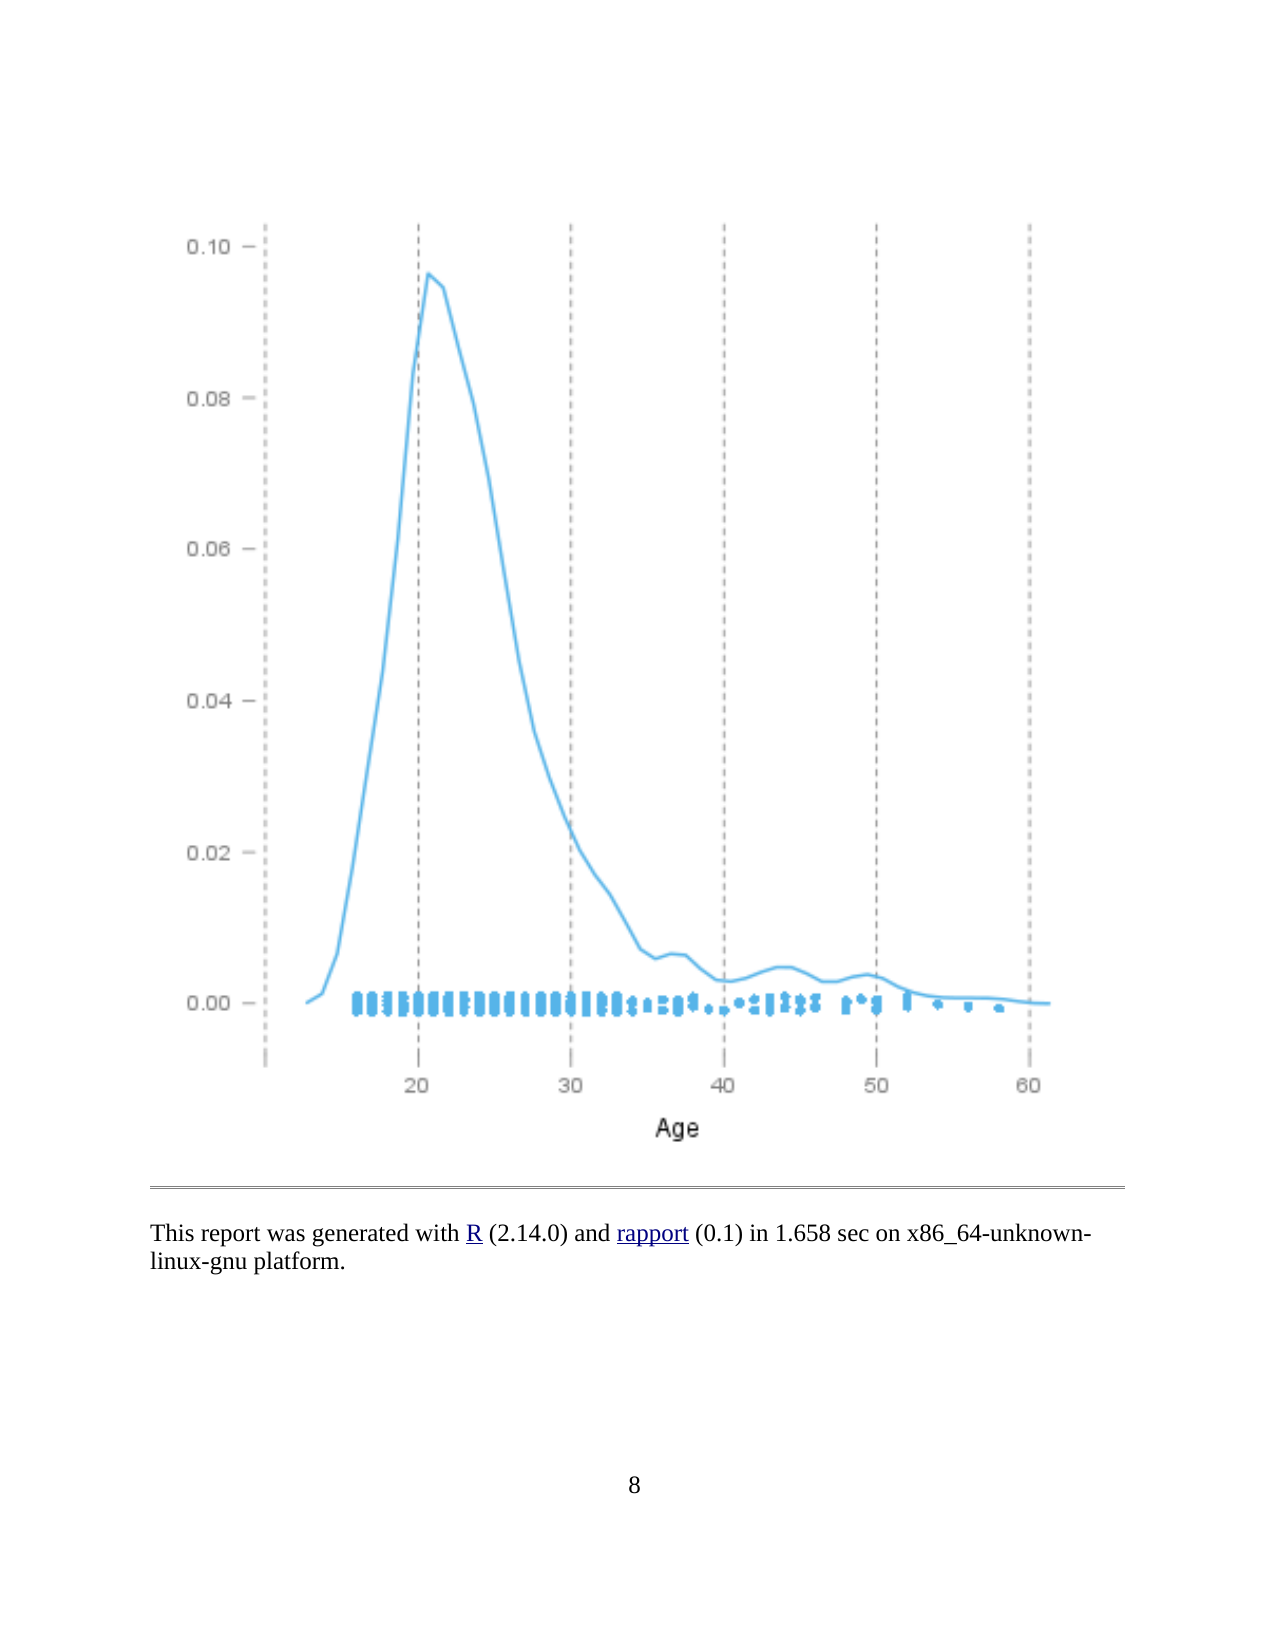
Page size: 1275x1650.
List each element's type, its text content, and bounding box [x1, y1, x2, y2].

picture [150, 150, 1163, 1163]
text This report was generated with R (2.14.0) and rapport (0.1) in 1.658 sec on x86_64-unknown-linux-gnu platform. [150, 1218, 1125, 1275]
